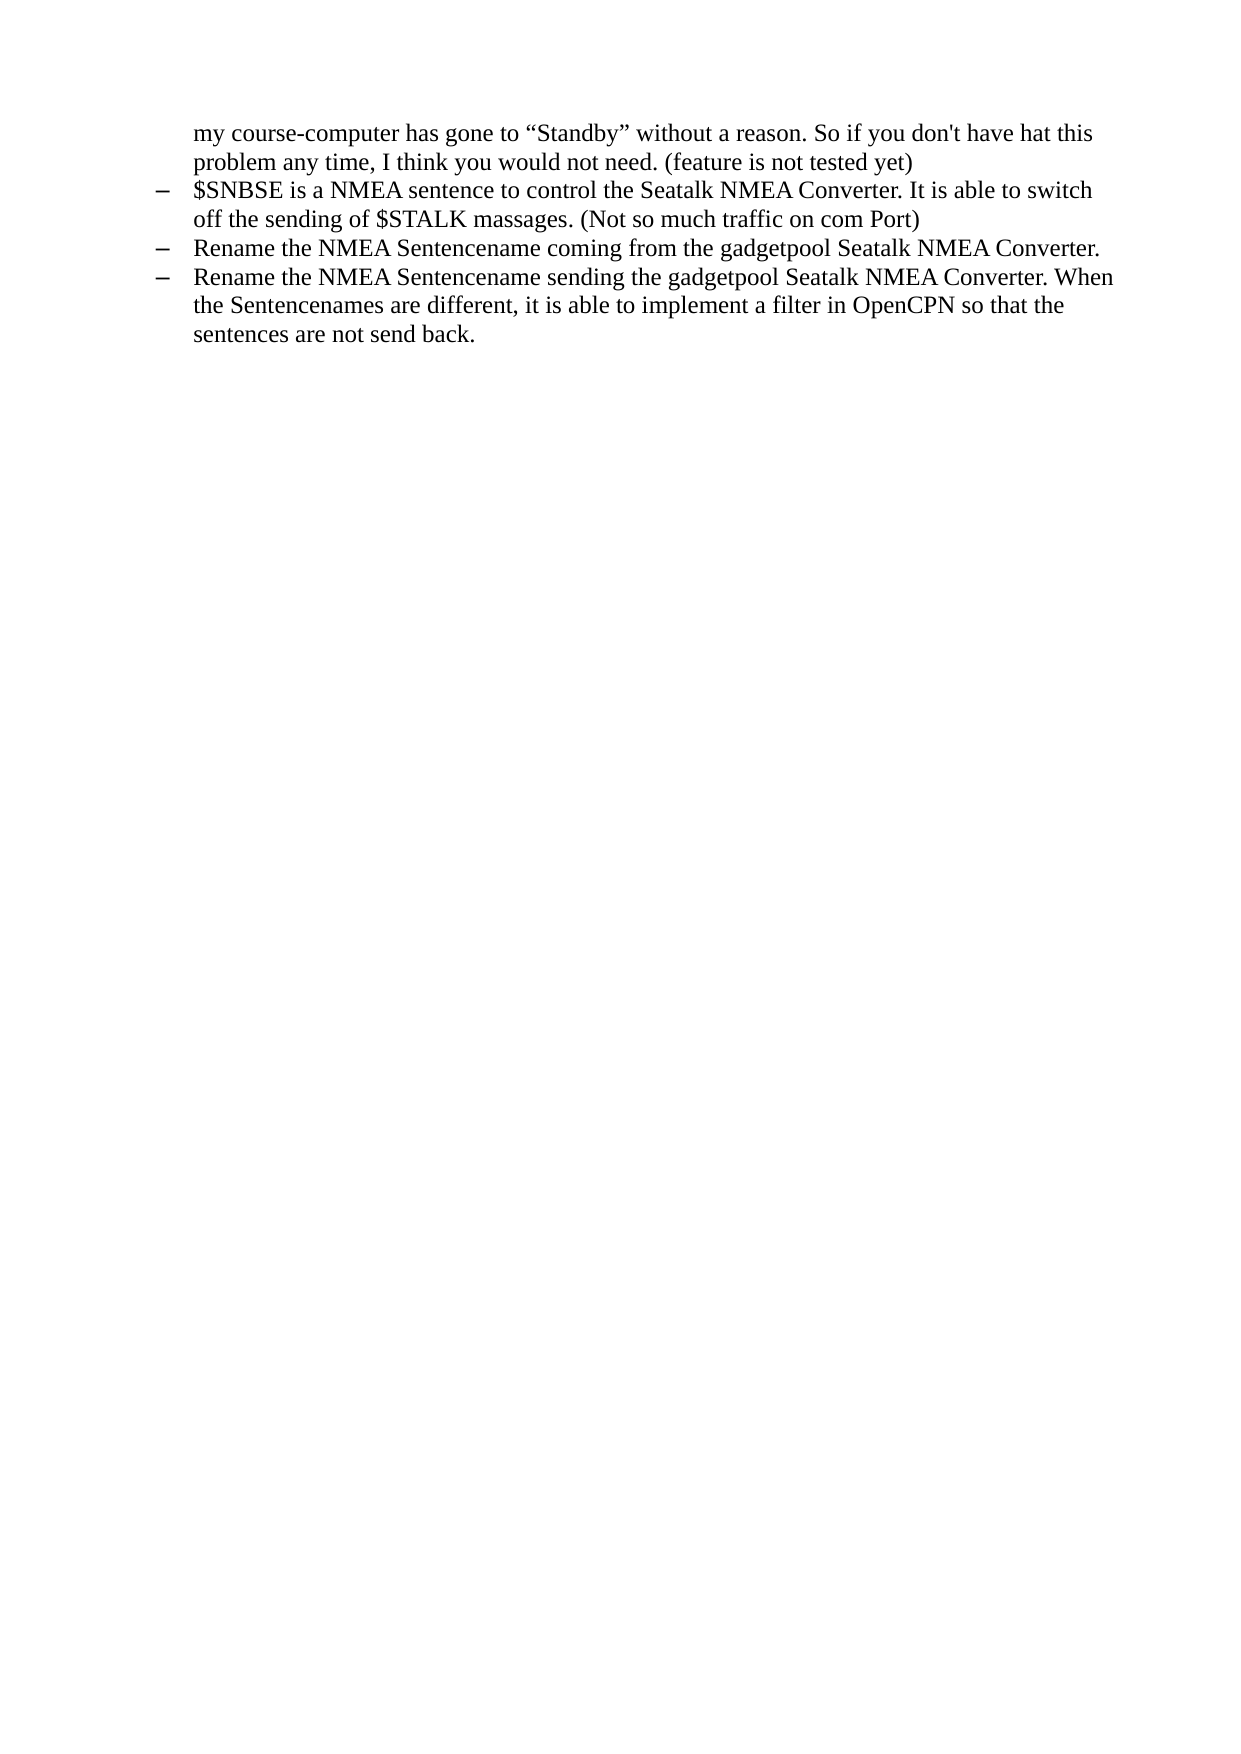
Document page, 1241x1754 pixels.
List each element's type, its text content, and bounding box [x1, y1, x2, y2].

list $SNBSE is a NMEA sentence to control the Seatalk NMEA Converter. It is able to switch off the sending of $STALK massages. (Not so much traffic on com Port) [156, 176, 1122, 233]
list Rename the NMEA Sentencename coming from the gadgetpool Seatalk NMEA Converter. [156, 233, 1122, 262]
list my course-computer has gone to “Standby” without a reason. So if you don't have hat this problem any time, I think you would not need. (feature is not tested yet) [156, 118, 1122, 176]
list Rename the NMEA Sentencename sending the gadgetpool Seatalk NMEA Converter. When the Sentencenames are different, it is able to implement a filter in OpenCPN so that the sentences are not send back. [156, 262, 1122, 348]
